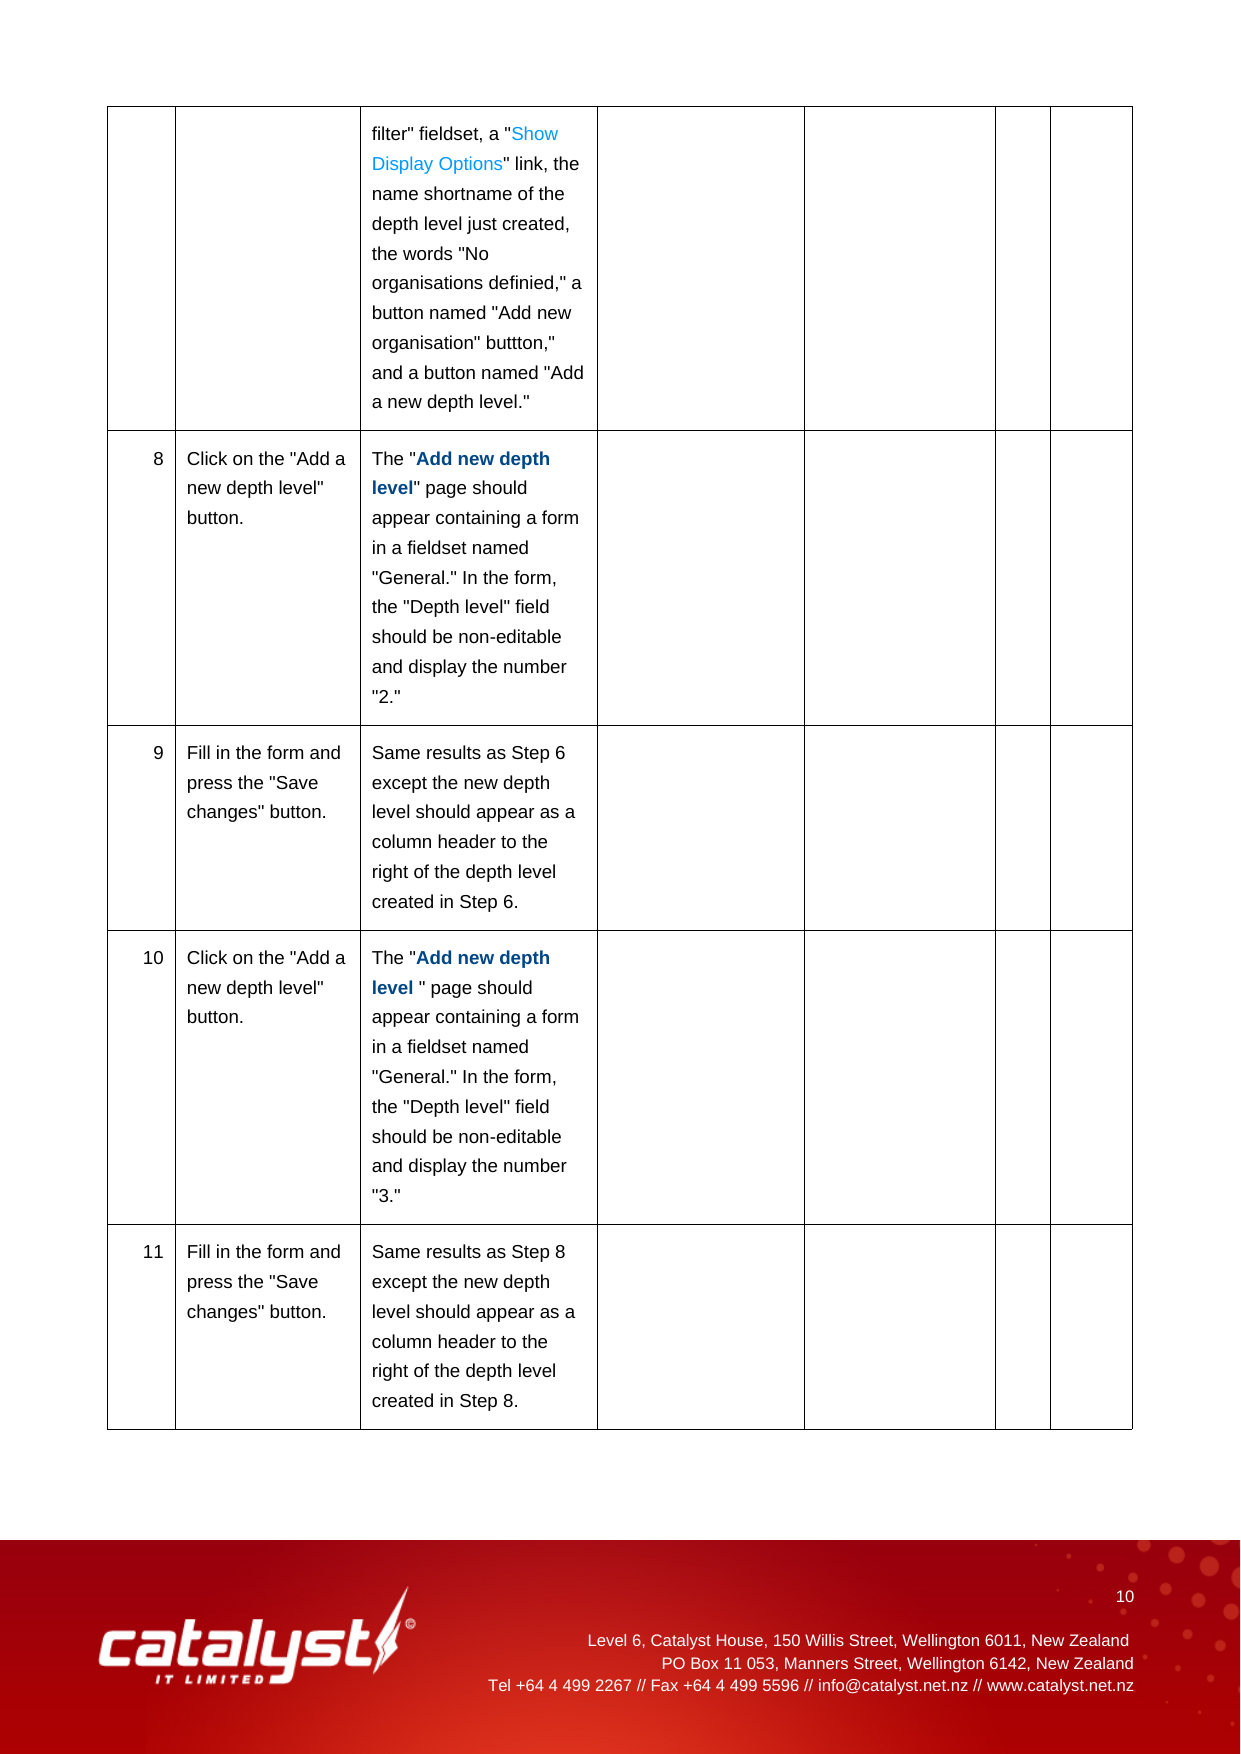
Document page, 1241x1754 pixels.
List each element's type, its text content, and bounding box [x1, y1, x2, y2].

table_cell [176, 107, 360, 430]
table_cell [598, 107, 804, 430]
table_cell The "Add new depth level" page should appear containing a form in a fieldset named "General." In the form, the "Depth level" field should be non-editable and display the number "2." [361, 431, 597, 725]
table_cell [996, 431, 1050, 725]
table_cell [1051, 1225, 1132, 1429]
table_cell filter" fieldset, a "Show Display Options" link, the name shortname of the depth level just created, the words "No organisations definied," a button named "Add new organisation" buttton," and a button named "Add a new depth level." [361, 107, 597, 430]
table_cell Same results as Step 6 except the new depth level should appear as a column header to the right of the depth level created in Step 6. [361, 726, 597, 930]
table_cell [1051, 726, 1132, 930]
table_cell [996, 107, 1050, 430]
table_cell [1051, 431, 1132, 725]
table_cell 8 [108, 431, 175, 725]
table_cell [598, 931, 804, 1224]
table_cell Click on the "Add a new depth level" button. [176, 931, 360, 1224]
table_cell 11 [108, 1225, 175, 1429]
table_cell [1051, 931, 1132, 1224]
table_cell 10 [108, 931, 175, 1224]
table_cell [805, 107, 995, 430]
table_cell [996, 1225, 1050, 1429]
table_cell 9 [108, 726, 175, 930]
table_cell [996, 726, 1050, 930]
table_cell [598, 431, 804, 725]
picture [0, 1540, 1241, 1754]
table_cell [1051, 107, 1132, 430]
table_cell [996, 931, 1050, 1224]
table_cell [598, 1225, 804, 1429]
table_cell [805, 726, 995, 930]
table_cell Fill in the form and press the "Save changes" button. [176, 1225, 360, 1429]
table_cell Same results as Step 8 except the new depth level should appear as a column header to the right of the depth level created in Step 8. [361, 1225, 597, 1429]
table_cell The "Add new depth level " page should appear containing a form in a fieldset named "General." In the form, the "Depth level" field should be non-editable and display the number "3." [361, 931, 597, 1224]
table_cell Click on the "Add a new depth level" button. [176, 431, 360, 725]
table_cell [805, 1225, 995, 1429]
table_cell [805, 431, 995, 725]
table_cell [598, 726, 804, 930]
table_cell [108, 107, 175, 430]
table_cell Fill in the form and press the "Save changes" button. [176, 726, 360, 930]
table_cell [805, 931, 995, 1224]
